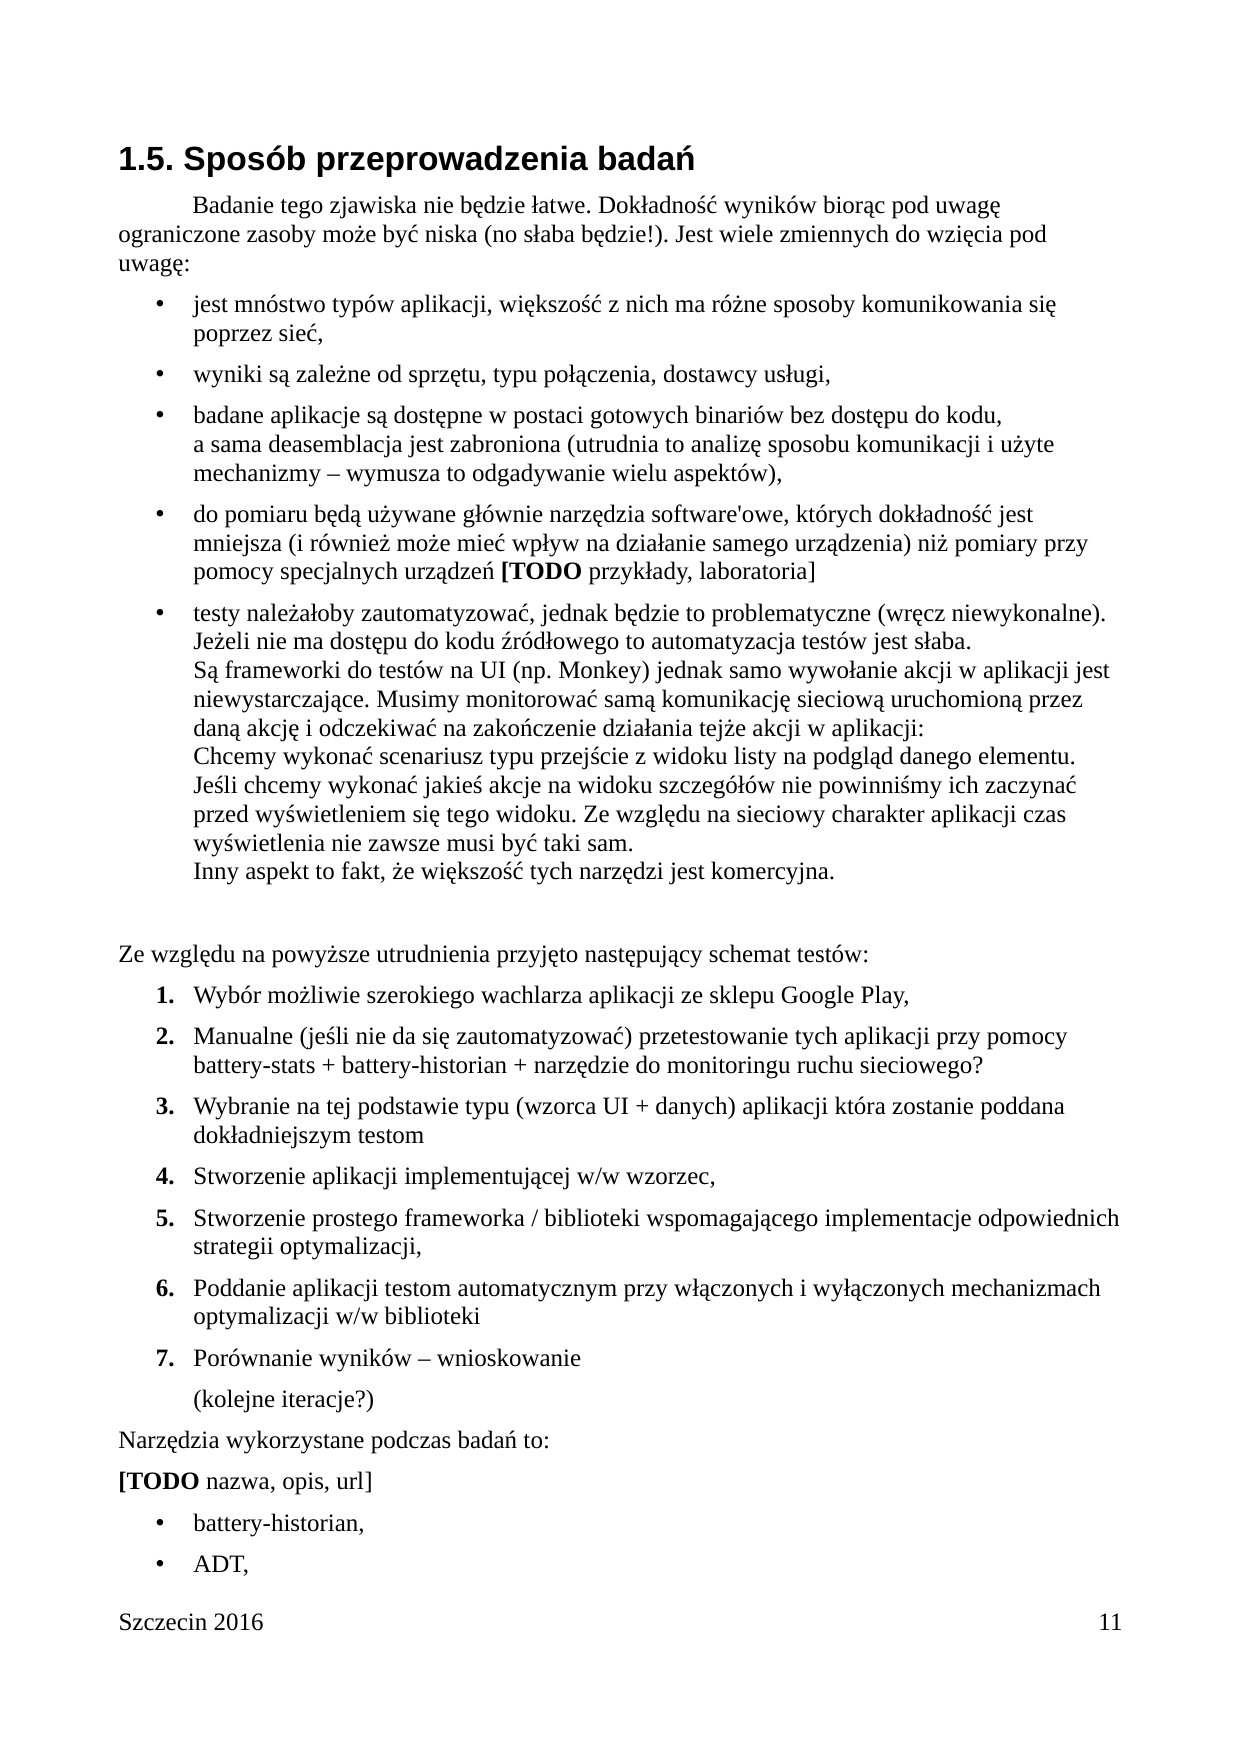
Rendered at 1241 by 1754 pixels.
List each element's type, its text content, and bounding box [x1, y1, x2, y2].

list Porównanie wyników – wnioskowanie [156, 1343, 1122, 1371]
list testy należałoby zautomatyzować, jednak będzie to problematyczne (wręcz niewykonalne). Jeżeli nie ma dostępu do kodu źródłowego to automatyzacja testów jest słaba. Są frameworki do testów na UI (np. Monkey) jednak samo wywołanie akcji w aplikacji jest niewystarczające. Musimy monitorować samą komunikację sieciową uruchomioną przez daną akcję i odczekiwać na zakończenie działania tejże akcji w aplikacji: Chcemy wykonać scenariusz typu przejście z widoku listy na podgląd danego elementu. Jeśli chcemy wykonać jakieś akcje na widoku szczegółów nie powinniśmy ich zaczynać przed wyświetleniem się tego widoku. Ze względu na sieciowy charakter aplikacji czas wyświetlenia nie zawsze musi być taki sam. Inny aspekt to fakt, że większość tych narzędzi jest komercyjna. [156, 598, 1122, 885]
text [TODO nazwa, opis, url] [118, 1466, 1122, 1495]
list do pomiaru będą używane głównie narzędzia software'owe, których dokładność jest mniejsza (i również może mieć wpływ na działanie samego urządzenia) niż pomiary przy pomocy specjalnych urządzeń [TODO przykłady, laboratoria] [156, 499, 1122, 585]
list Manualne (jeśli nie da się zautomatyzować) przetestowanie tych aplikacji przy pomocy battery-stats + battery-historian + narzędzie do monitoringu ruchu sieciowego? [156, 1021, 1122, 1079]
text Ze względu na powyższe utrudnienia przyjęto następujący schemat testów: [118, 939, 1122, 968]
list Stworzenie prostego frameworka / biblioteki wspomagającego implementacje odpowiednich strategii optymalizacji, [156, 1203, 1122, 1260]
list badane aplikacje są dostępne w postaci gotowych binariów bez dostępu do kodu, a sama deasemblacja jest zabroniona (utrudnia to analizę sposobu komunikacji i użyte mechanizmy – wymusza to odgadywanie wielu aspektów), [156, 400, 1122, 486]
list Poddanie aplikacji testom automatycznym przy włączonych i wyłączonych mechanizmach optymalizacji w/w biblioteki [156, 1273, 1122, 1330]
list (kolejne iteracje?) [156, 1384, 1122, 1413]
list Wybranie na tej podstawie typu (wzorca UI + danych) aplikacji która zostanie poddana dokładniejszym testom [156, 1091, 1122, 1149]
subtitle 1.5. Sposób przeprowadzenia badań [118, 139, 1122, 178]
list jest mnóstwo typów aplikacji, większość z nich ma różne sposoby komunikowania się poprzez sieć, [156, 289, 1122, 346]
list battery-historian, [156, 1508, 1122, 1536]
text Narzędzia wykorzystane podczas badań to: [118, 1425, 1122, 1454]
list Wybór możliwie szerokiego wachlarza aplikacji ze sklepu Google Play, [156, 980, 1122, 1009]
list ADT, [156, 1549, 1122, 1578]
list wyniki są zależne od sprzętu, typu połączenia, dostawcy usługi, [156, 359, 1122, 388]
list Stworzenie aplikacji implementującej w/w wzorzec, [156, 1161, 1122, 1190]
text Badanie tego zjawiska nie będzie łatwe. Dokładność wyników biorąc pod uwagę ograniczone zasoby może być niska (no słaba będzie!). Jest wiele zmiennych do wzięcia pod uwagę: [118, 190, 1122, 276]
